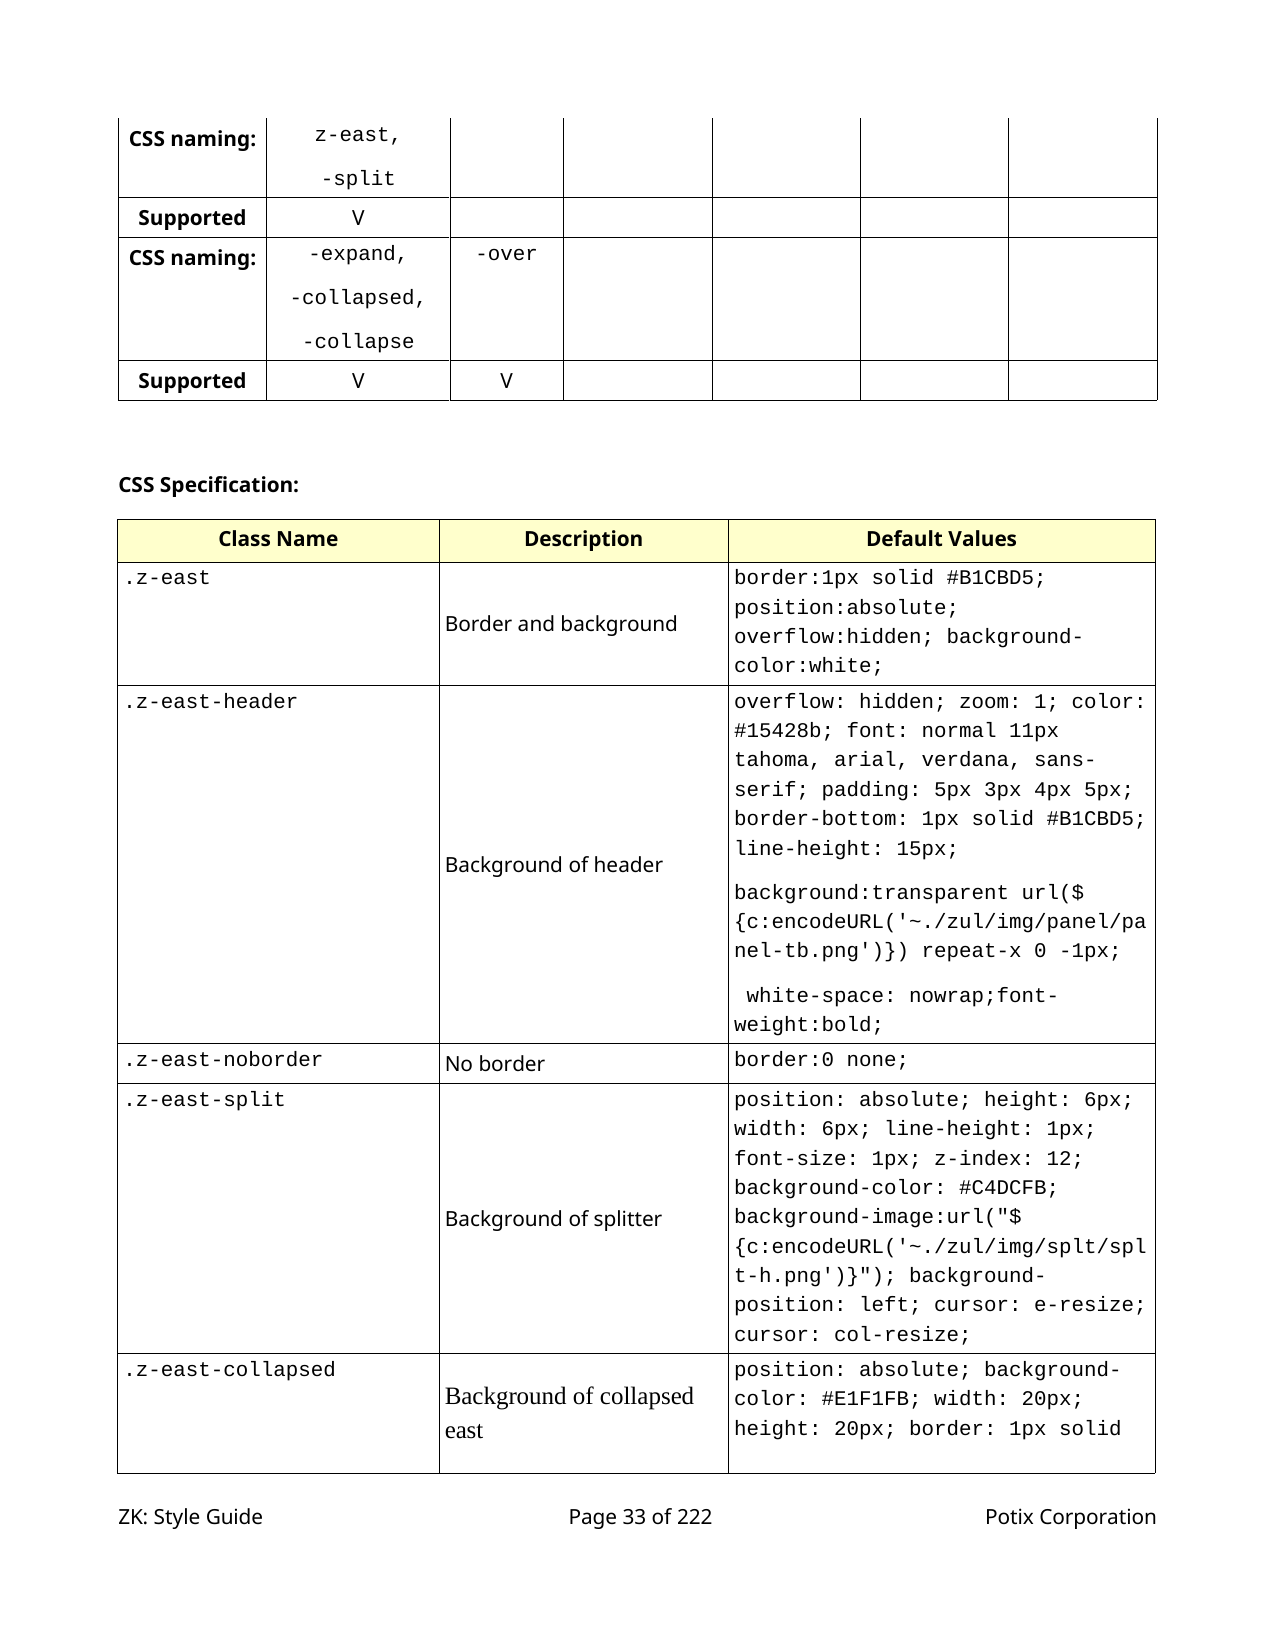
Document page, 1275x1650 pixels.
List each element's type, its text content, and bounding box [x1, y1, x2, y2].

table_cell [1009, 238, 1157, 360]
table_cell Border and background [440, 563, 728, 685]
table_cell [451, 198, 563, 237]
table_cell [1009, 198, 1157, 237]
table_cell .z-east-collapsed [118, 1354, 439, 1473]
table_cell [861, 361, 1008, 400]
table_cell [713, 361, 860, 400]
table_cell [451, 118, 563, 197]
table_cell .z-east-split [118, 1084, 439, 1353]
table_cell [713, 118, 860, 197]
table_cell [1009, 361, 1157, 400]
table_cell CSS naming: [119, 238, 266, 360]
table_cell [564, 238, 712, 360]
table_cell .z-east-noborder [118, 1044, 439, 1083]
table_cell position: absolute; background-color: #E1F1FB; width: 20px; height: 20px; border: 1px solid [729, 1354, 1155, 1473]
table_cell [713, 238, 860, 360]
table_cell [564, 361, 712, 400]
table_cell CSS naming: [119, 118, 266, 197]
table_cell position: absolute; height: 6px; width: 6px; line-height: 1px; font-size: 1px; z-index: 12; background-color: #C4DCFB; background-image:url("${c:encodeURL('~./zul/img/splt/splt-h.png')}"); background-position: left; cursor: e-resize; cursor: col-resize; [729, 1084, 1155, 1353]
table_cell Background of splitter [440, 1084, 728, 1353]
table_cell Background of collapsed east [440, 1354, 728, 1473]
table_cell Background of header [440, 686, 728, 1043]
text CSS Specification: [118, 470, 1157, 498]
table_cell border:0 none; [729, 1044, 1155, 1083]
table_cell .z-east-header [118, 686, 439, 1043]
table_cell border:1px solid #B1CBD5; position:absolute; overflow:hidden; background-color:white; [729, 563, 1155, 685]
table_header Description [440, 520, 728, 562]
table_cell .z-east [118, 563, 439, 685]
table_cell z-east, -split [267, 118, 449, 197]
table_cell -expand, -collapsed, -collapse [267, 238, 449, 360]
table_cell V [451, 361, 563, 400]
table_cell Supported [119, 198, 266, 237]
table_cell [861, 238, 1008, 360]
table_cell [1009, 118, 1157, 197]
table_cell V [267, 198, 449, 237]
table_header Class Name [118, 520, 439, 562]
table_header Default Values [729, 520, 1155, 562]
table_cell [713, 198, 860, 237]
table_cell [861, 118, 1008, 197]
table_cell [861, 198, 1008, 237]
table_cell V [267, 361, 449, 400]
table_cell -over [451, 238, 563, 360]
table_cell [564, 198, 712, 237]
table_cell [564, 118, 712, 197]
table_cell Supported [119, 361, 266, 400]
table_cell No border [440, 1044, 728, 1083]
table_cell overflow: hidden; zoom: 1; color: #15428b; font: normal 11px tahoma, arial, verdana, sans-serif; padding: 5px 3px 4px 5px; border-bottom: 1px solid #B1CBD5; line-height: 15px; background:transparent url(${c:encodeURL('~./zul/img/panel/panel-tb.png')}) repeat-x 0 -1px; white-space: nowrap;font-weight:bold; [729, 686, 1155, 1043]
